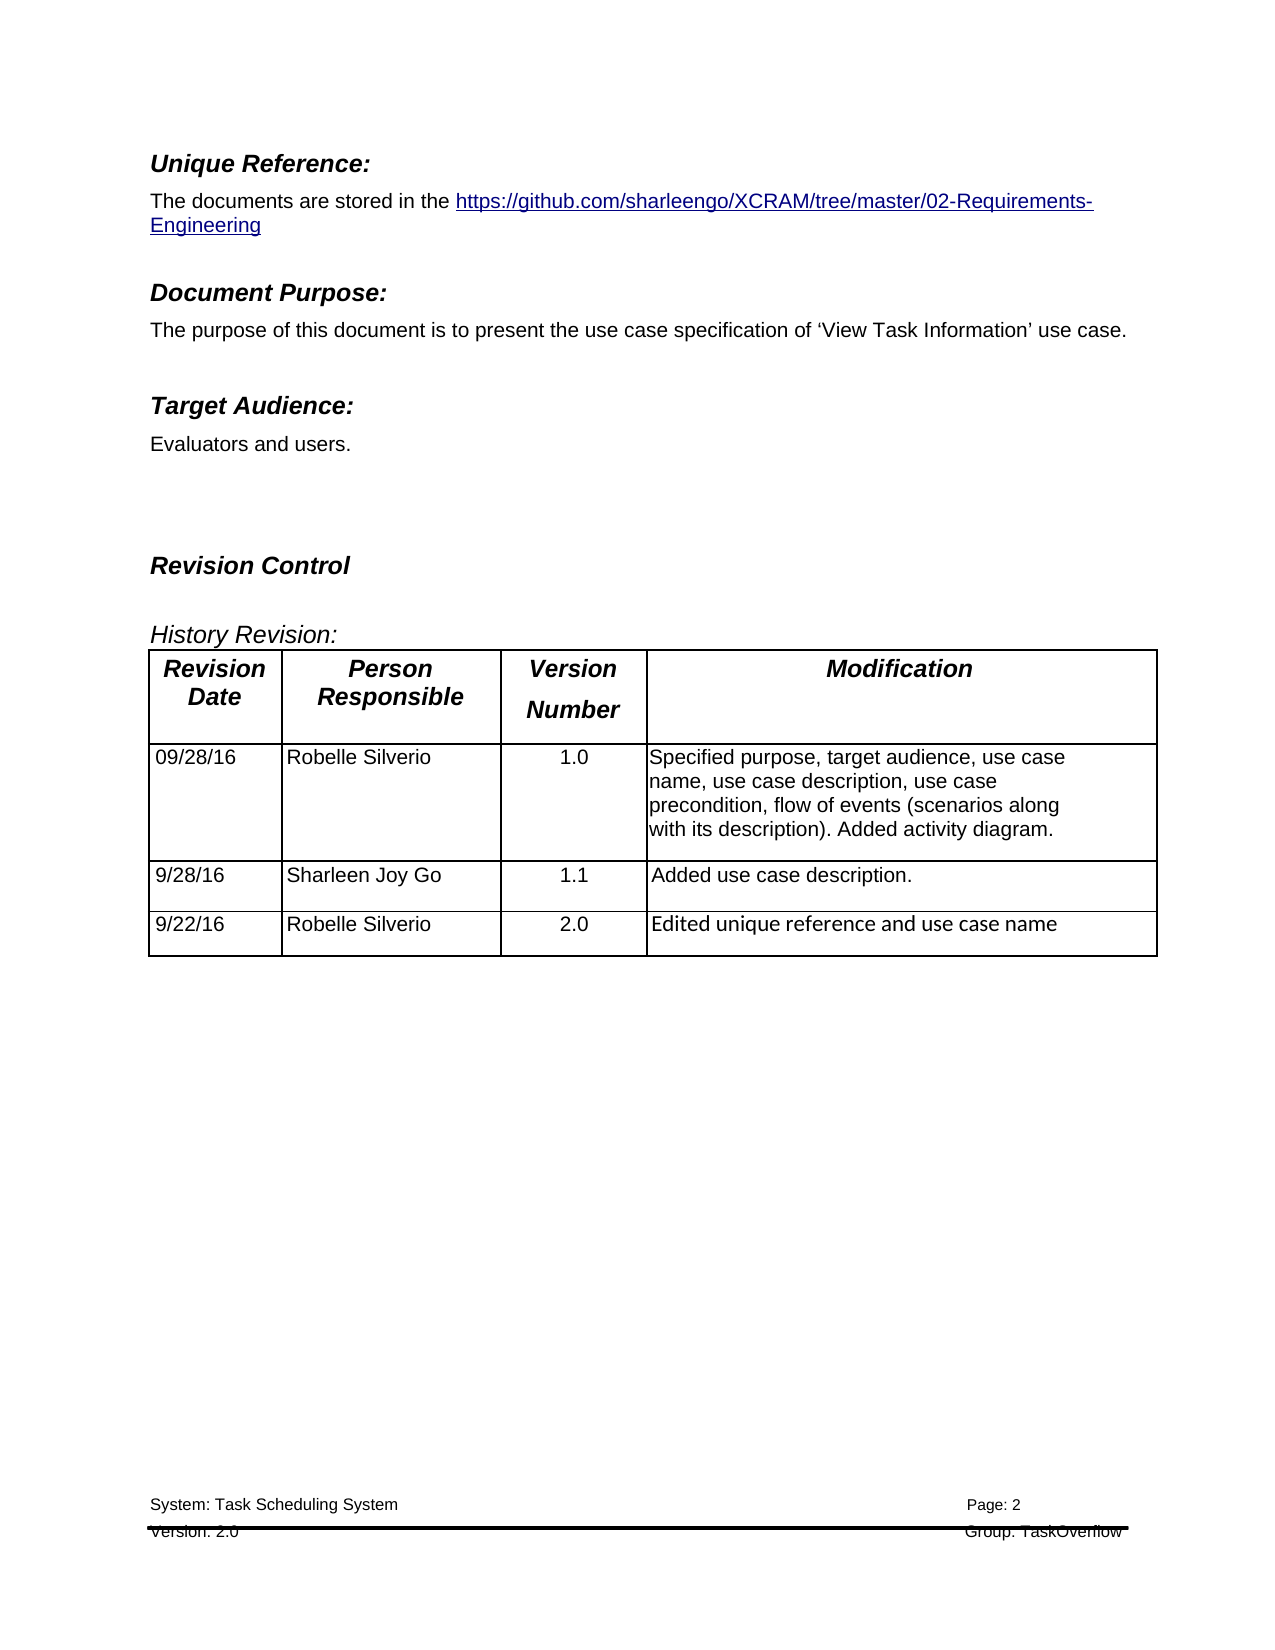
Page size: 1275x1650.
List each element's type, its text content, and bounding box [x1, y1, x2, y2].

table_cell [150, 817, 281, 841]
table_cell [150, 724, 281, 742]
table_cell name, use case description, use case [648, 770, 1156, 793]
table_header Revision [150, 651, 281, 682]
table_cell [283, 793, 500, 817]
table_cell [283, 887, 500, 911]
table_cell [150, 770, 281, 793]
table_cell [283, 841, 500, 860]
table_cell 09/28/16 [150, 745, 281, 769]
table_cell [150, 936, 281, 954]
table_header Person [283, 651, 500, 682]
table_cell [283, 770, 500, 793]
text Revision Control [150, 551, 1154, 579]
table_header Modification [648, 651, 1156, 682]
text Document Purpose: [150, 278, 1154, 307]
table_header Version [502, 651, 646, 682]
table_cell [150, 711, 281, 724]
text The purpose of this document is to present the use case specification of ‘View Task Information’ use case. [150, 319, 1154, 342]
table_cell [502, 724, 646, 742]
table_cell [648, 683, 1156, 711]
table_cell 2.0 [502, 912, 646, 936]
table_cell Specified purpose, target audience, use case [648, 745, 1156, 769]
table_cell [648, 724, 1156, 742]
table_cell [648, 887, 1156, 911]
table_cell with its description). Added activity diagram. [648, 817, 1156, 841]
table_cell [648, 711, 1156, 724]
table_cell [502, 793, 646, 817]
table_cell Responsible [283, 683, 500, 711]
table_cell Date [150, 683, 281, 711]
table_cell Added use case description. [648, 862, 1156, 887]
table_cell Robelle Silverio [283, 745, 500, 769]
table_cell [283, 936, 500, 954]
table_cell [502, 936, 646, 954]
table_cell precondition, flow of events (scenarios along [648, 793, 1156, 817]
table_cell [150, 887, 281, 911]
text Version: 2.0 Group: TaskOverflow [150, 1516, 1154, 1543]
table_cell Sharleen Joy Go [283, 862, 500, 887]
table_cell [648, 936, 1156, 954]
table_cell [283, 724, 500, 742]
text Unique Reference: [150, 149, 1154, 178]
text History Revision: [150, 620, 1154, 649]
table_cell 9/22/16 [150, 912, 281, 936]
table_cell [648, 841, 1156, 860]
table_cell [283, 711, 500, 724]
text Evaluators and users. [150, 433, 1154, 456]
table_cell [502, 841, 646, 860]
table_cell [502, 887, 646, 911]
table_cell Edited unique reference and use case name [648, 912, 1156, 936]
table_cell 9/28/16 [150, 862, 281, 887]
table_cell 1.0 [502, 745, 646, 769]
table_cell [283, 817, 500, 841]
table_cell Robelle Silverio [283, 912, 500, 936]
text The documents are stored in the https://github.com/sharleengo/XCRAM/tree/master/02-Requirements-Engineering [150, 191, 1154, 237]
table_cell 1.1 [502, 862, 646, 887]
table_cell [502, 817, 646, 841]
text System: Task Scheduling System Page: 2 [150, 1488, 1154, 1516]
table_cell [502, 770, 646, 793]
text Target Audience: [150, 391, 1154, 420]
table_cell [150, 793, 281, 817]
table_cell [150, 841, 281, 860]
table_cell Number [502, 683, 646, 724]
